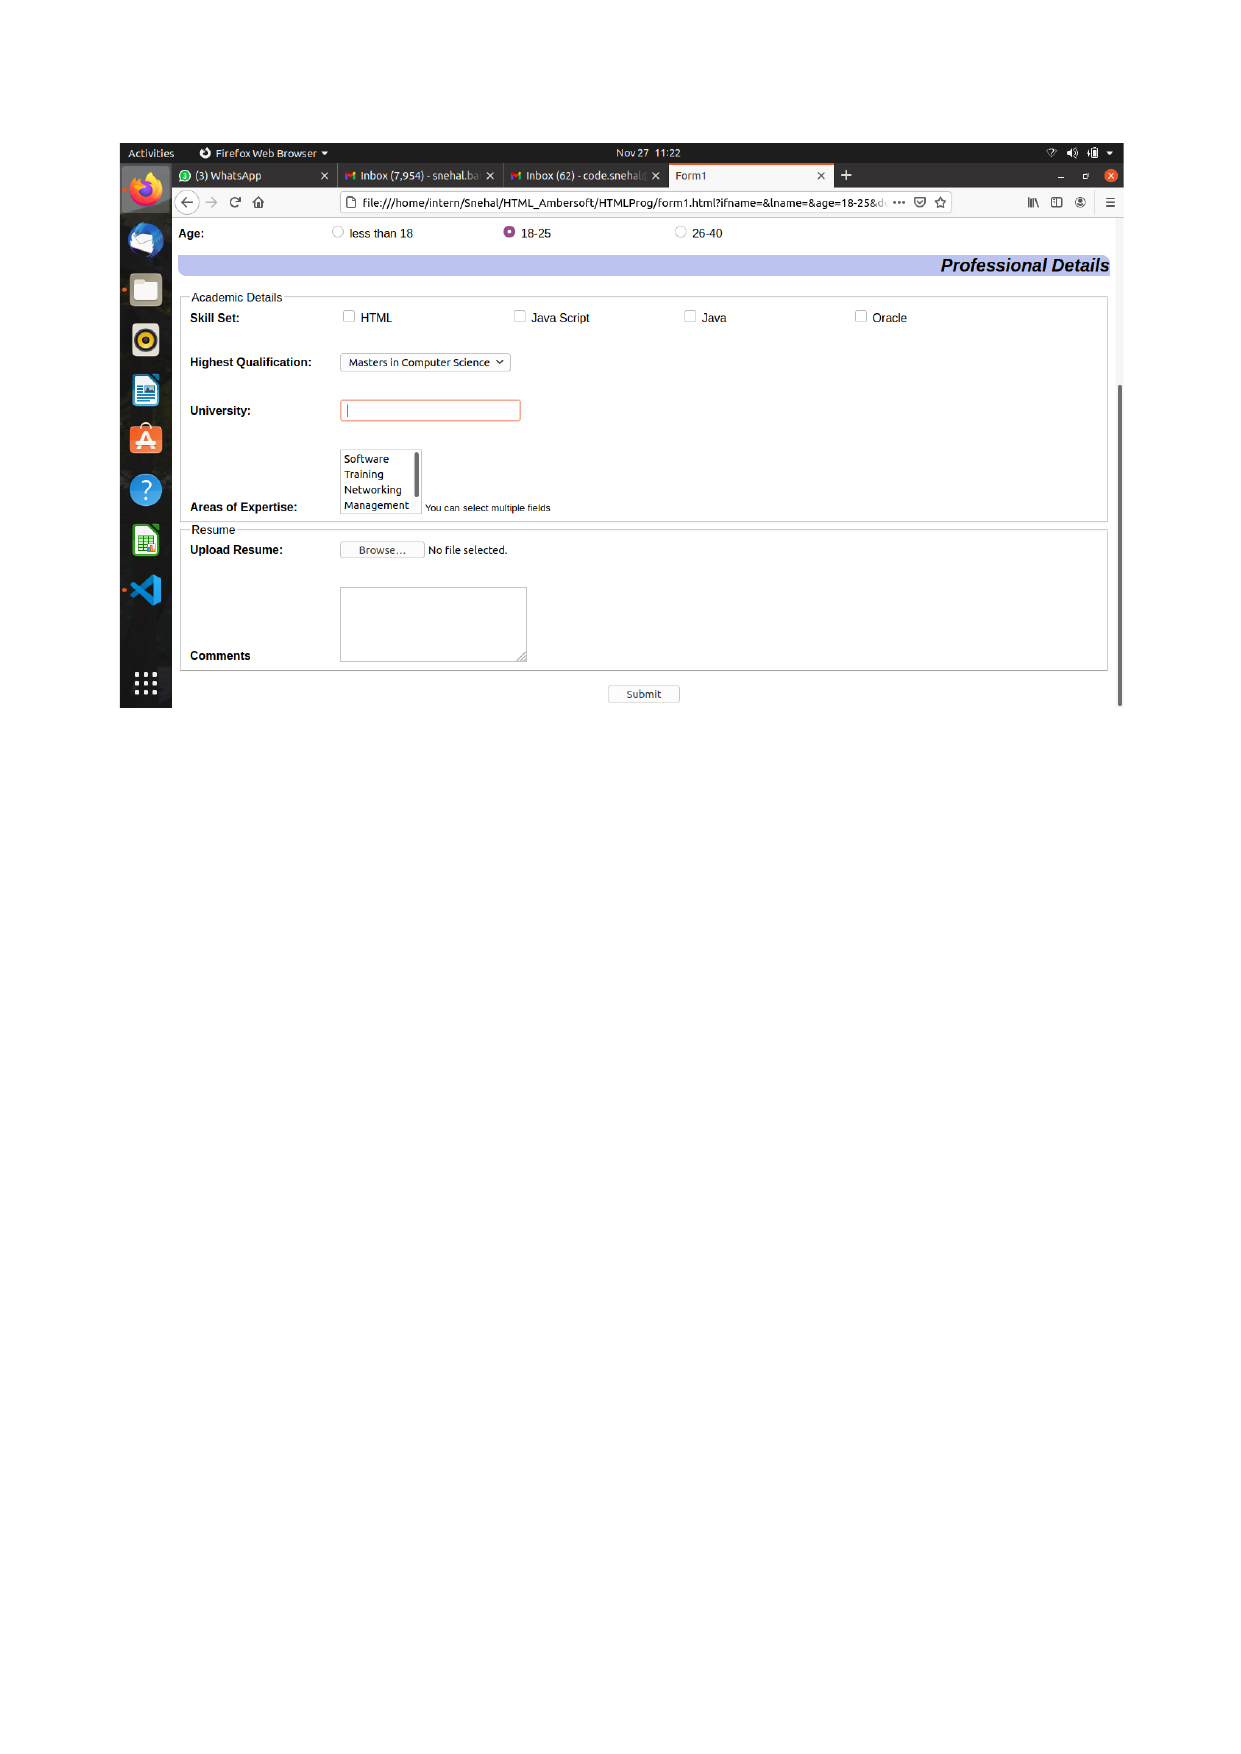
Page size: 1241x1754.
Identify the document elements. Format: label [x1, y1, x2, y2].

picture [119, 143, 1124, 708]
